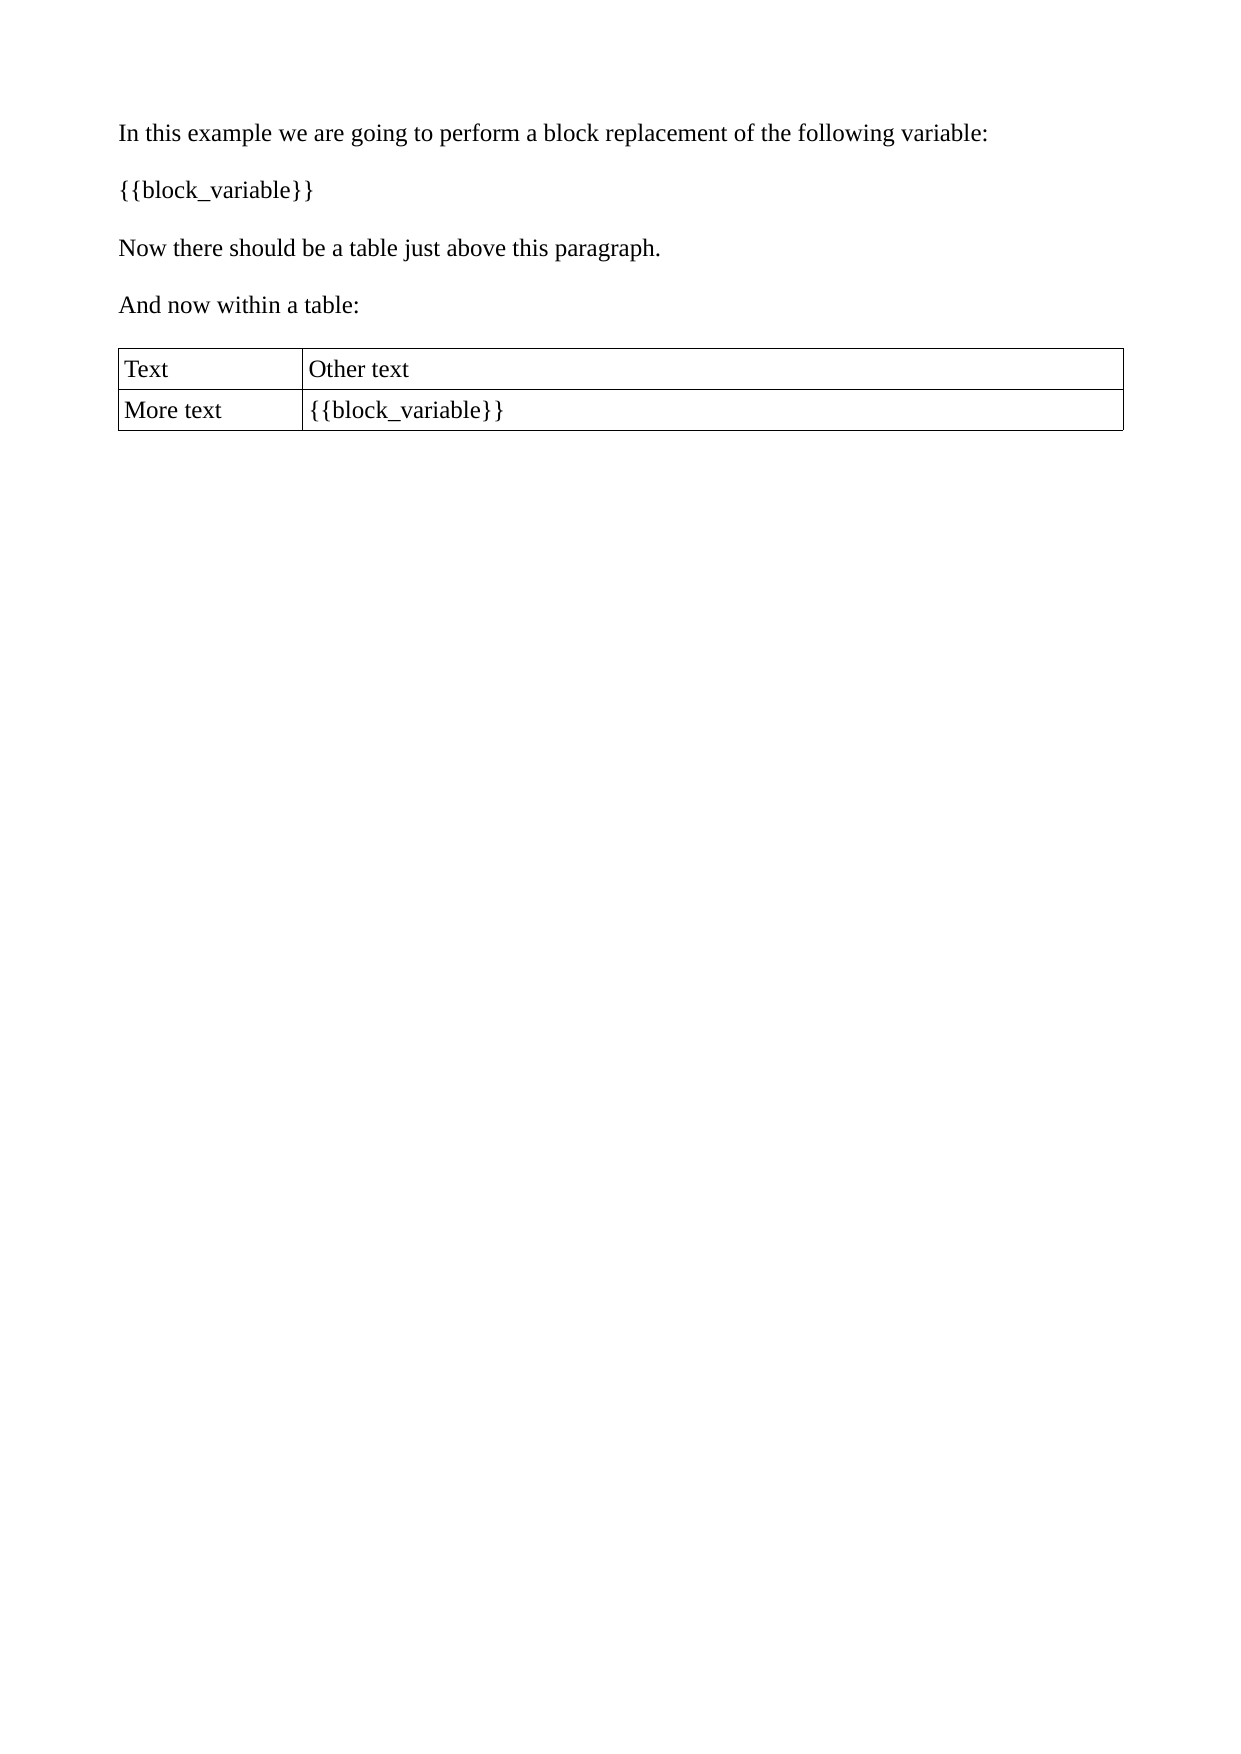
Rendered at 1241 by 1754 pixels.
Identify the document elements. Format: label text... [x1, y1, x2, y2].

text Now there should be a table just above this paragraph. [118, 233, 1122, 262]
table_cell {{block_variable}} [303, 390, 1123, 429]
text And now within a table: [118, 291, 1122, 319]
text {{block_variable}} [118, 176, 1122, 204]
table_cell More text [119, 390, 302, 429]
text In this example we are going to perform a block replacement of the following variable: [118, 118, 1122, 147]
table_header Other text [303, 349, 1123, 389]
table_header Text [119, 349, 302, 389]
